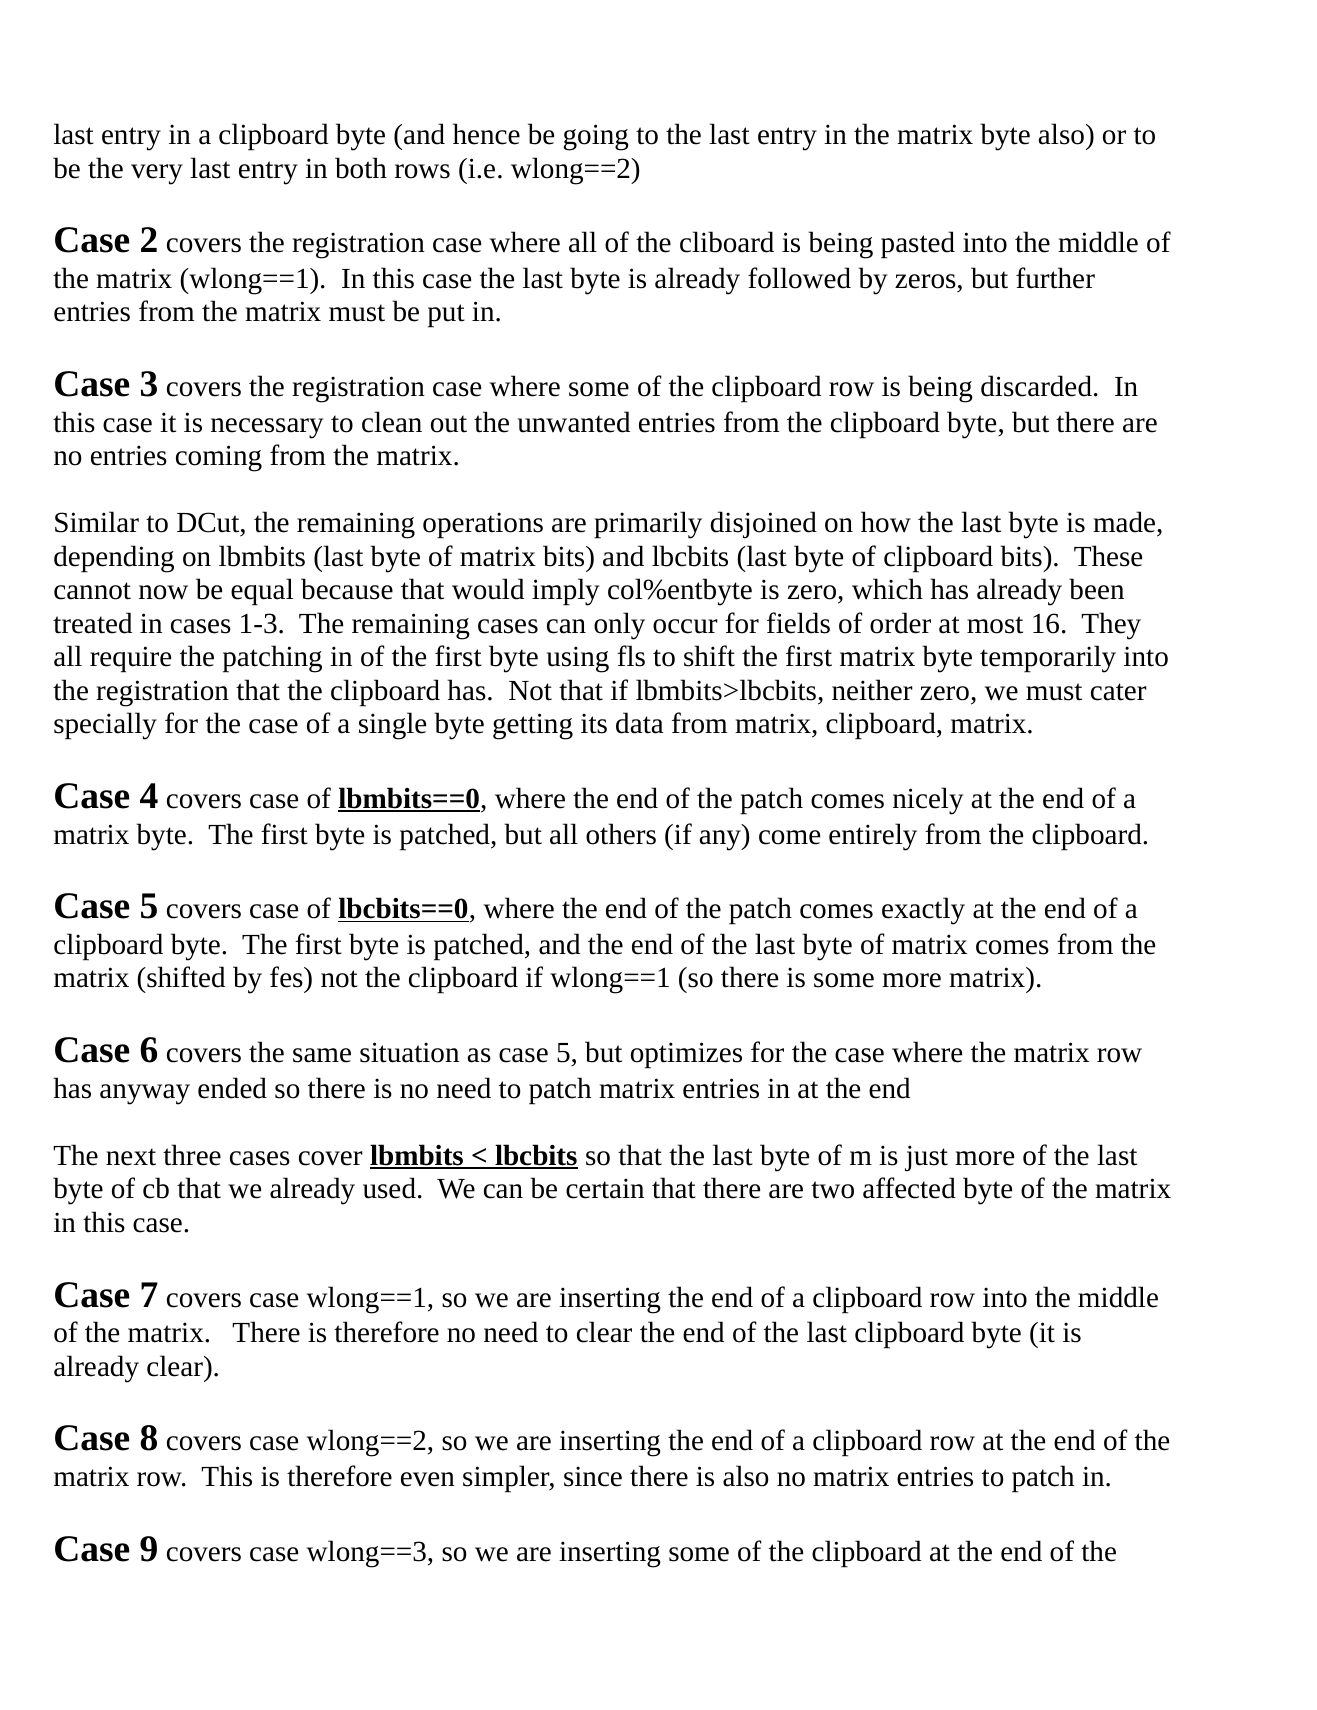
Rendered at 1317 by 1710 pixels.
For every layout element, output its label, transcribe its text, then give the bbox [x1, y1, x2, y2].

text The next three cases cover lbmbits < lbcbits so that the last byte of m is just more of the last byte of cb that we already used. We can be certain that there are two affected byte of the matrix in this case. [53, 1138, 1174, 1238]
text Case 8 covers case wlong==2, so we are inserting the end of a clipboard row at the end of the matrix row. This is therefore even simpler, since there is also no matrix entries to patch in. [53, 1416, 1174, 1492]
text Case 5 covers case of lbcbits==0, where the end of the patch comes exactly at the end of a clipboard byte. The first byte is patched, and the end of the last byte of matrix comes from the matrix (shifted by fes) not the clipboard if wlong==1 (so there is some more matrix). [53, 884, 1174, 994]
text Case 9 covers case wlong==3, so we are inserting some of the clipboard at the end of the [53, 1526, 1174, 1569]
text Case 7 covers case wlong==1, so we are inserting the end of a clipboard row into the middle of the matrix. There is therefore no need to clear the end of the last clipboard byte (it is already clear). [53, 1272, 1174, 1382]
text last entry in a clipboard byte (and hence be going to the last entry in the matrix byte also) or to be the very last entry in both rows (i.e. wlong==2) [53, 117, 1174, 184]
text Case 6 covers the same situation as case 5, but optimizes for the case where the matrix row has anyway ended so there is no need to patch matrix entries in at the end [53, 1028, 1174, 1104]
text Case 2 covers the registration case where all of the cliboard is being pasted into the middle of the matrix (wlong==1). In this case the last byte is already followed by zeros, but further entries from the matrix must be put in. [53, 218, 1174, 328]
text Case 4 covers case of lbmbits==0, where the end of the patch comes nicely at the end of a matrix byte. The first byte is patched, but all others (if any) come entirely from the clipboard. [53, 774, 1174, 850]
text Case 3 covers the registration case where some of the clipboard row is being discarded. In this case it is necessary to clean out the unwanted entries from the clipboard byte, but there are no entries coming from the matrix. [53, 362, 1174, 472]
text Similar to DCut, the remaining operations are primarily disjoined on how the last byte is made, depending on lbmbits (last byte of matrix bits) and lbcbits (last byte of clipboard bits). These cannot now be equal because that would imply col%entbyte is zero, which has already been treated in cases 1-3. The remaining cases can only occur for fields of order at most 16. They all require the patching in of the first byte using fls to shift the first matrix byte temporarily into the registration that the clipboard has. Not that if lbmbits>lbcbits, neither zero, we must cater specially for the case of a single byte getting its data from matrix, clipboard, matrix. [53, 505, 1174, 740]
